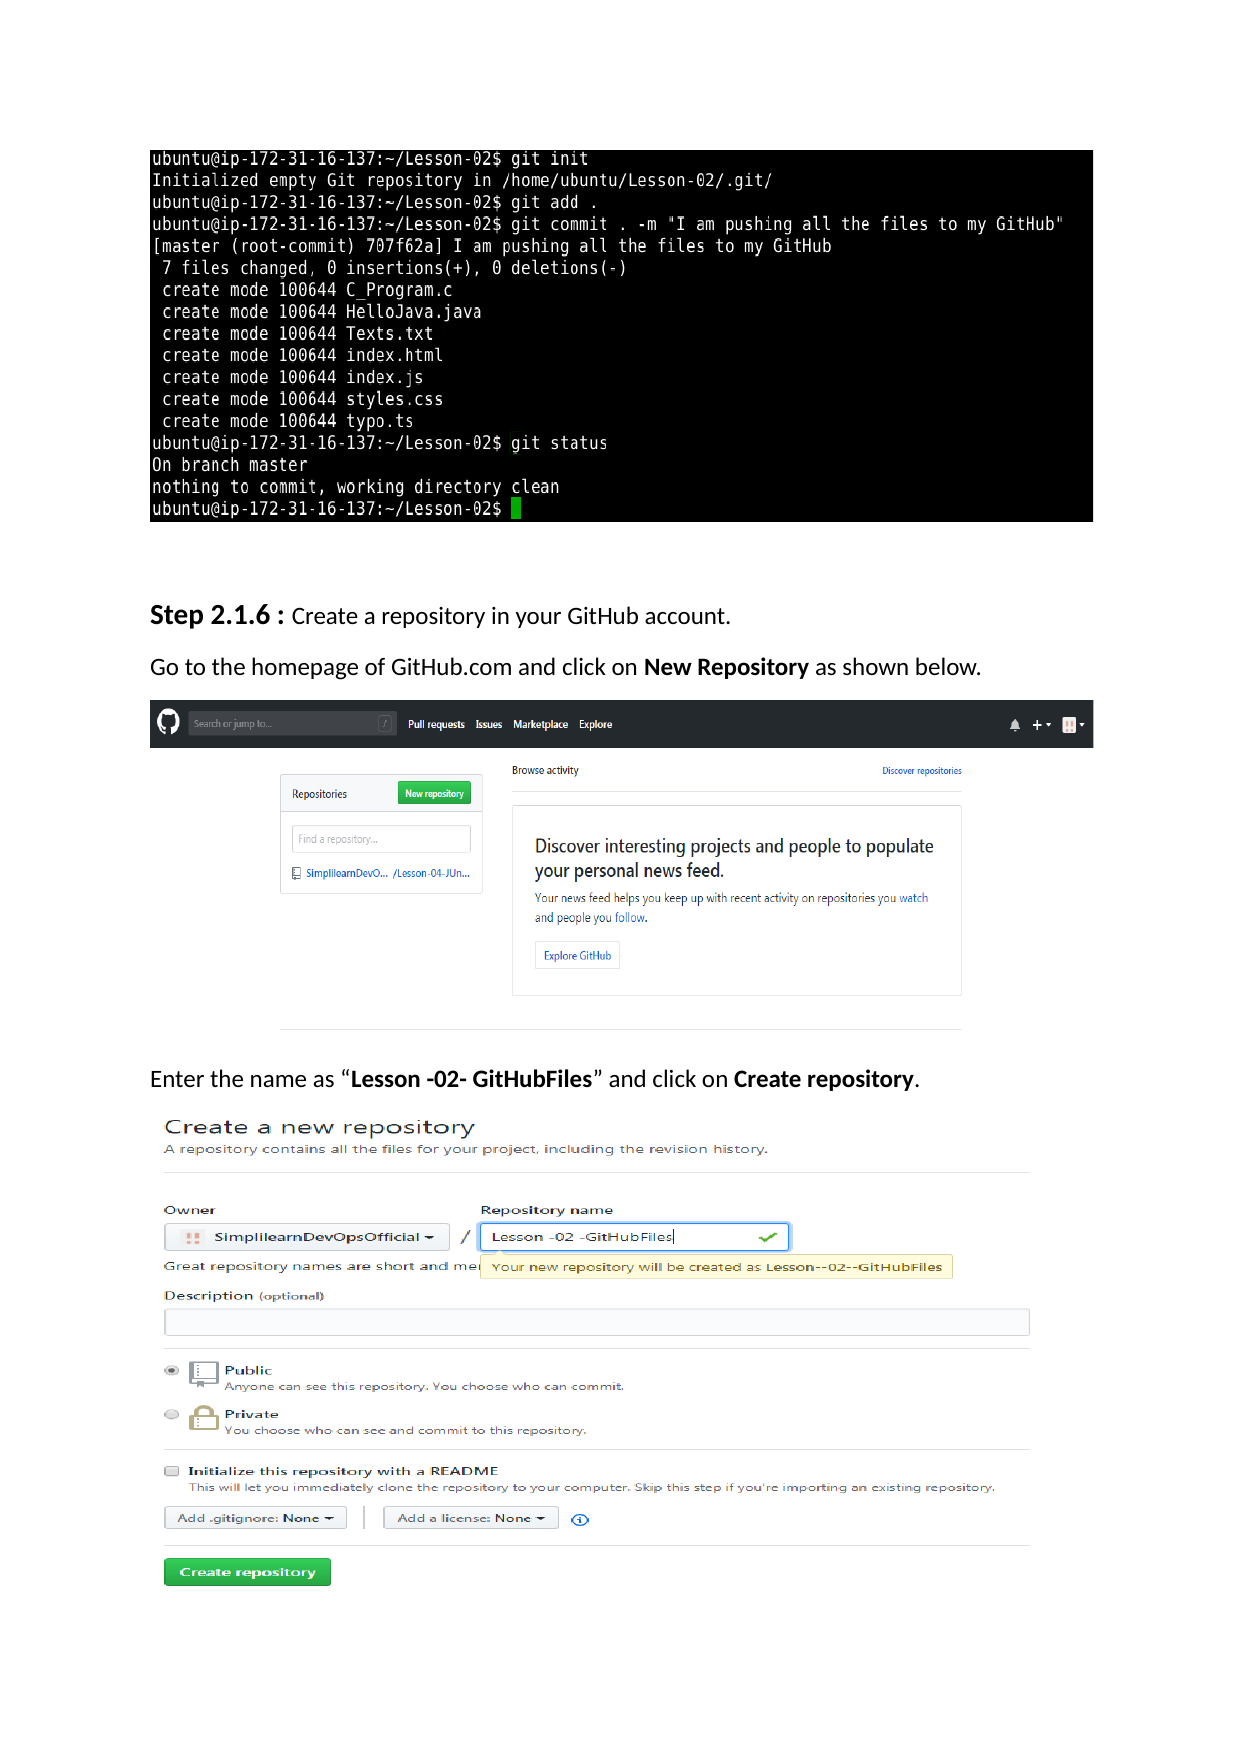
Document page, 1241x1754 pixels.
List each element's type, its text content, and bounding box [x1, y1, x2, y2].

picture [150, 150, 1094, 522]
text Go to the homepage of GitHub.com and click on New Repository as shown below. [150, 651, 1090, 682]
picture [150, 1112, 1095, 1597]
text Enter the name as “Lesson -02- GitHubFiles” and click on Create repository. [150, 1063, 1090, 1094]
picture [150, 700, 1094, 1045]
text Step 2.1.6 : Create a repository in your GitHub account. [150, 596, 1090, 632]
